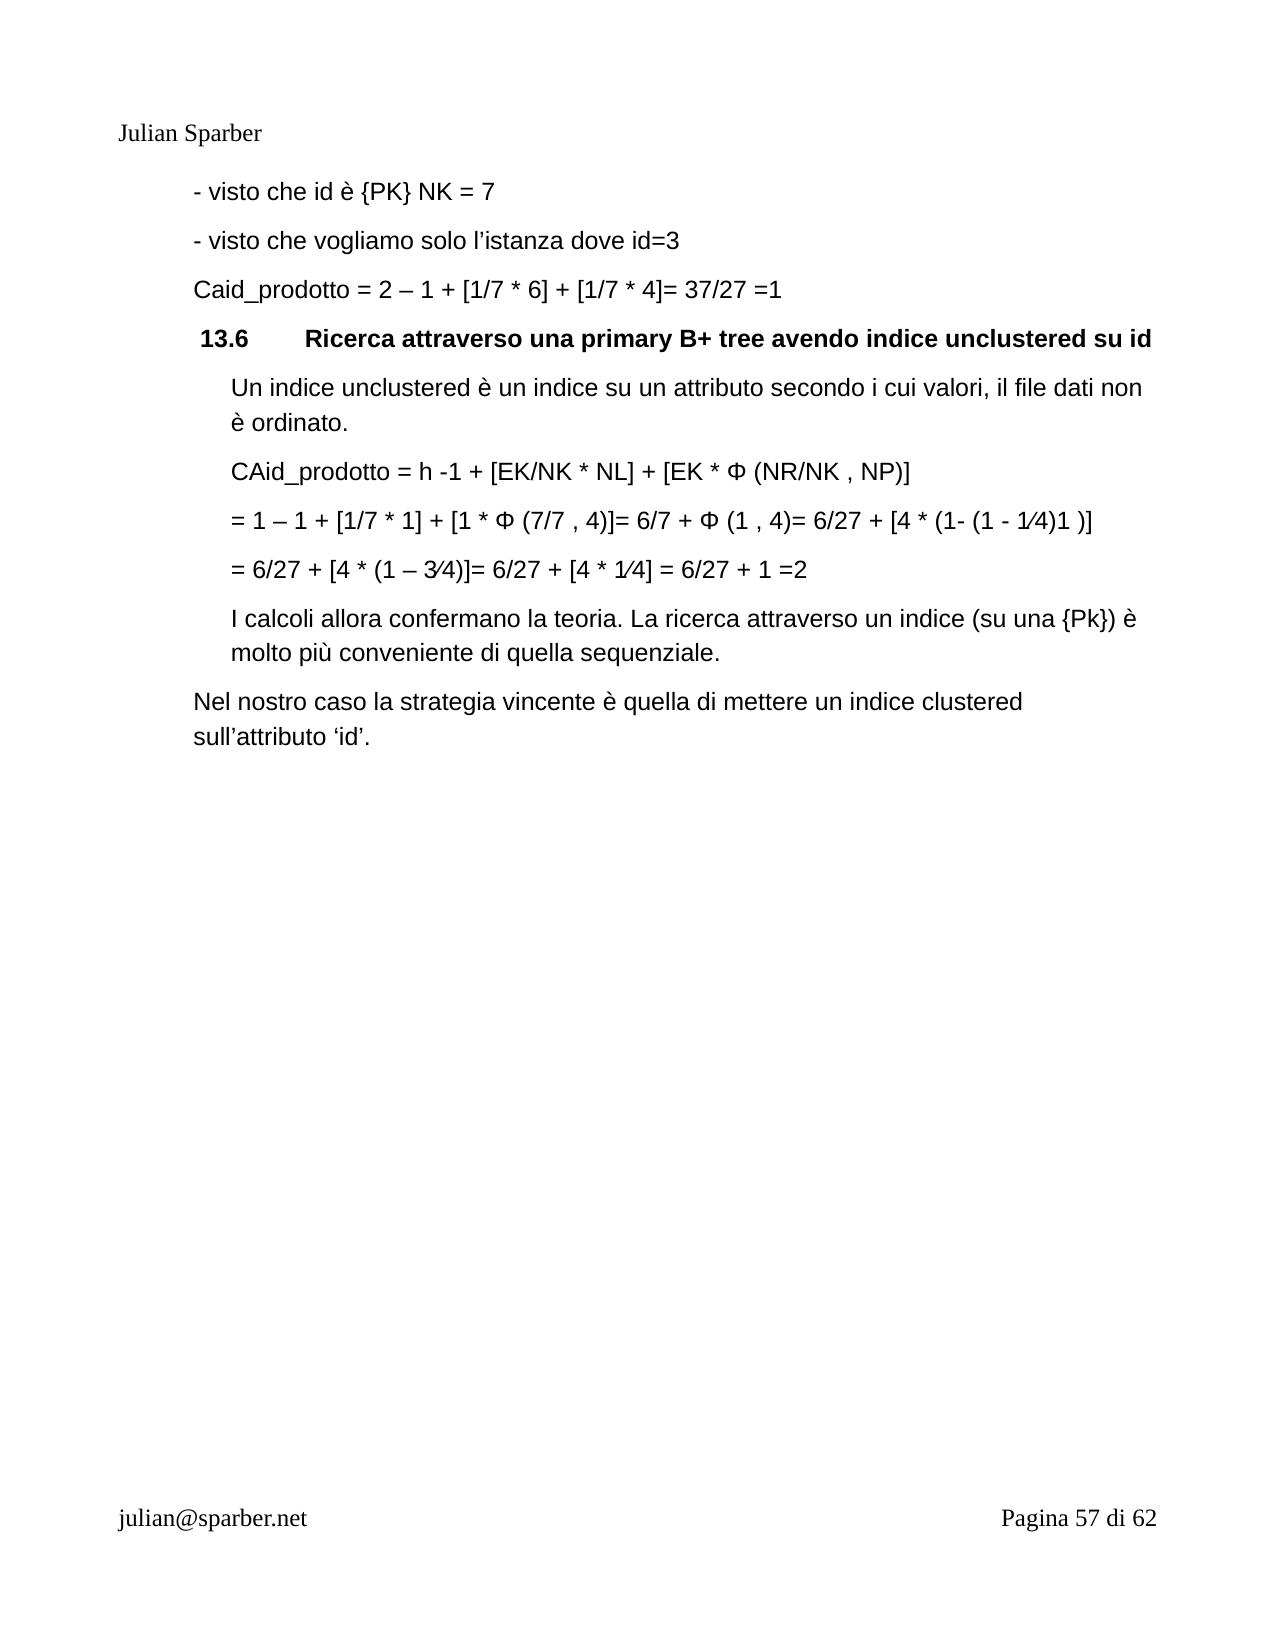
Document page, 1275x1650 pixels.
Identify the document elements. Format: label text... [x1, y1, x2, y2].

list - visto che id è {PK} NK = 7 [156, 177, 1157, 206]
list Un indice unclustered è un indice su un attributo secondo i cui valori, il file dati non è ordinato. [193, 373, 1157, 436]
list = 1 – 1 + [1/7 * 1] + [1 * Φ (7/7 , 4)]= 6/7 + Φ (1 , 4)= 6/27 + [4 * (1- (1 - 1⁄4)1 )] [193, 506, 1157, 534]
list I calcoli allora confermano la teoria. La ricerca attraverso un indice (su una {Pk}) è molto più conveniente di quella sequenziale. [193, 604, 1157, 667]
list Caid_prodotto = 2 – 1 + [1/7 * 6] + [1/7 * 4]= 37/27 =1 [156, 275, 1157, 304]
list Ricerca attraverso una primary B+ tree avendo indice unclustered su id [193, 324, 1157, 353]
list - visto che vogliamo solo l’istanza dove id=3 [156, 226, 1157, 255]
list = 6/27 + [4 * (1 – 3⁄4)]= 6/27 + [4 * 1⁄4] = 6/27 + 1 =2 [193, 555, 1157, 583]
list Nel nostro caso la strategia vincente è quella di mettere un indice clustered sull’attributo ‘id’. [156, 687, 1157, 751]
list CAid_prodotto = h -1 + [EK/NK * NL] + [EK * Φ (NR/NK , NP)] [193, 457, 1157, 485]
